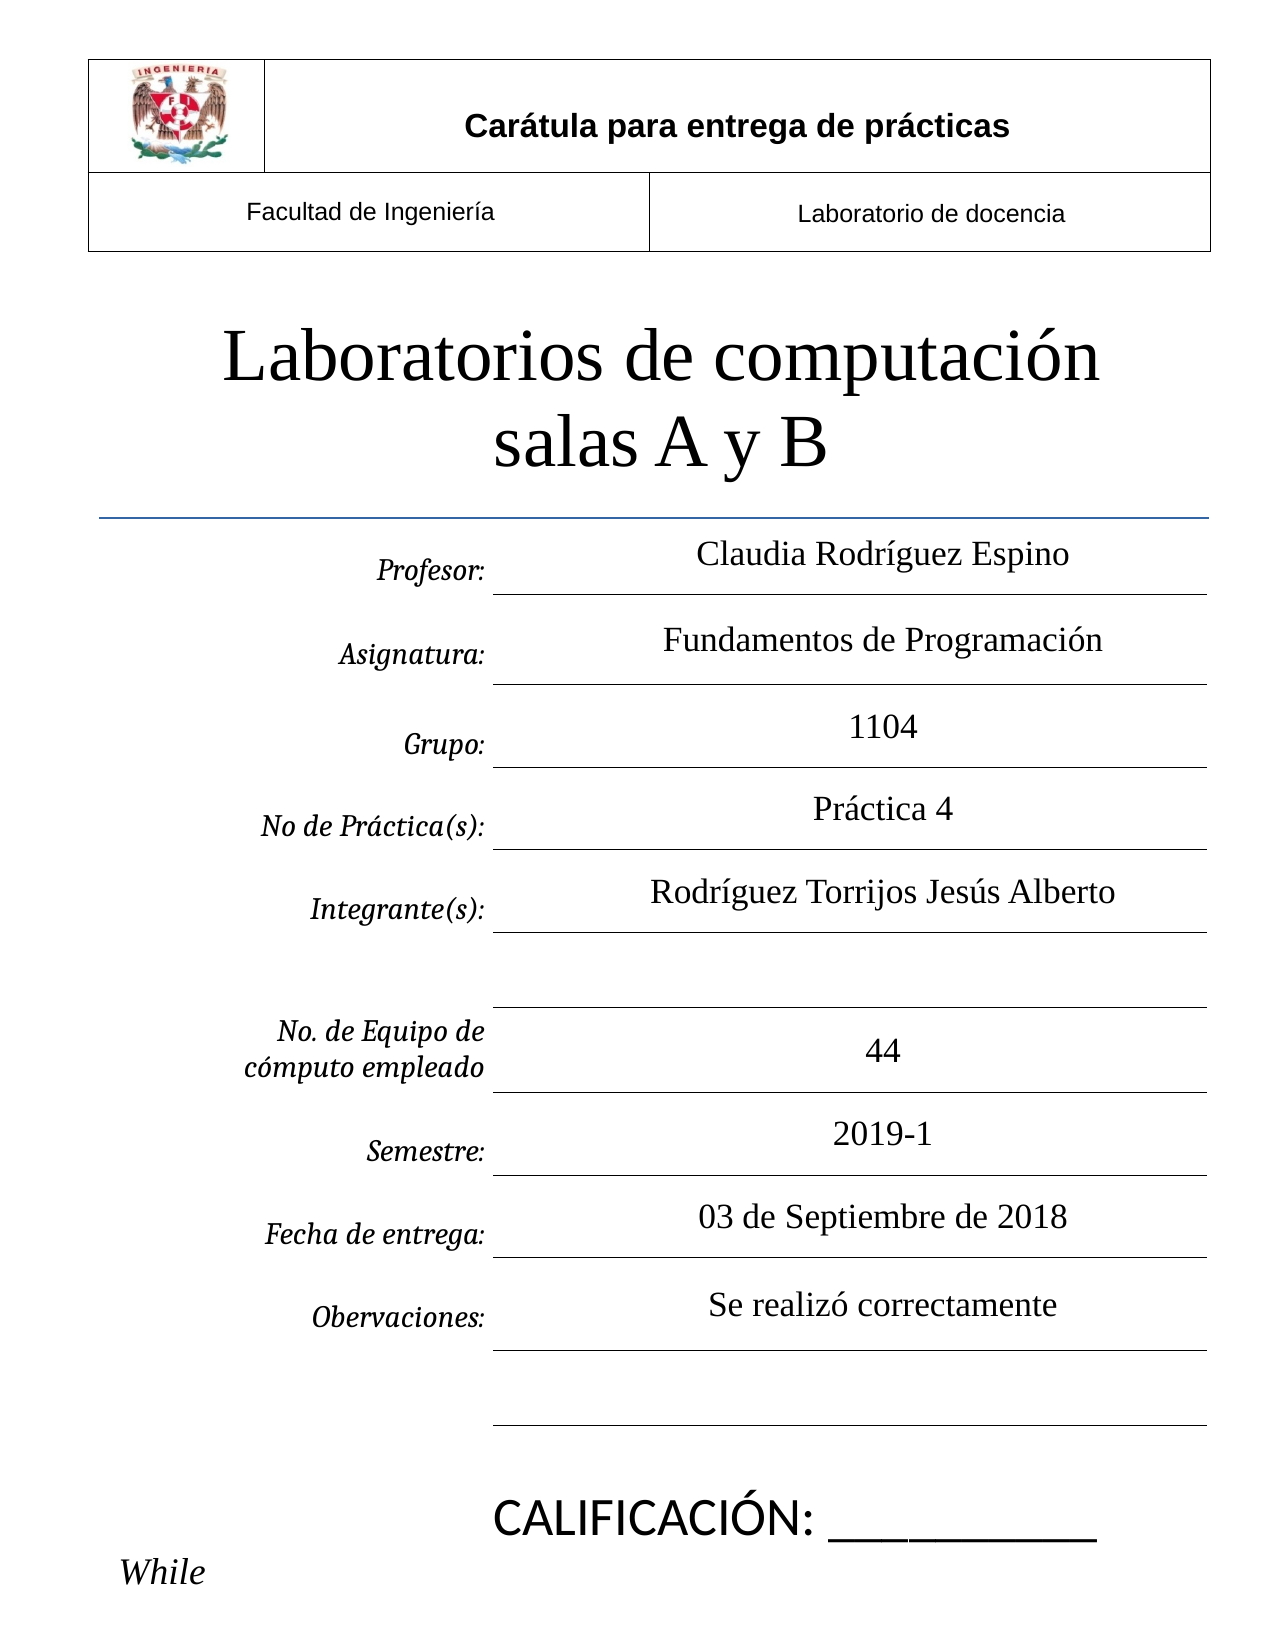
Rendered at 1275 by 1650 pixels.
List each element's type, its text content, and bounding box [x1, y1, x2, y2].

table_cell Semestre: [118, 1091, 493, 1174]
table_cell 44 [493, 1008, 1207, 1091]
table_cell [118, 932, 493, 1007]
table_header Claudia Rodríguez Espino [493, 519, 1207, 594]
table_cell Práctica 4 [493, 768, 1207, 849]
table_cell Facultad de Ingeniería [89, 173, 649, 251]
table_cell Laboratorio de docencia [650, 173, 1210, 251]
text CALIFICACIÓN: __________ [118, 1483, 1205, 1549]
table_cell Fundamentos de Programación [493, 595, 1207, 684]
table_cell Rodríguez Torrijos Jesús Alberto [493, 850, 1207, 932]
text Laboratorios de computación [118, 310, 1205, 396]
table_cell 2019-1 [493, 1093, 1207, 1174]
text While [118, 1549, 1205, 1592]
table_header Carátula para entrega de prácticas [265, 60, 1210, 172]
text salas A y B [118, 396, 1205, 482]
table_cell Asignatura: [118, 594, 493, 684]
table_cell 1104 [493, 685, 1207, 766]
table_cell [118, 1350, 493, 1425]
table_cell [493, 1351, 1207, 1425]
table_cell Fecha de entrega: [118, 1175, 493, 1257]
table_cell Grupo: [118, 684, 493, 766]
table_cell No de Práctica(s): [118, 766, 493, 849]
table_cell Integrante(s): [118, 849, 493, 932]
table_cell No. de Equipo de cómputo empleado [118, 1007, 493, 1091]
table_cell Obervaciones: [118, 1257, 493, 1350]
table_header [89, 60, 264, 172]
table_header [118, 511, 493, 517]
table_header Profesor: [118, 519, 493, 594]
table_cell 03 de Septiembre de 2018 [493, 1176, 1207, 1257]
table_header [493, 511, 1207, 517]
table_cell [493, 933, 1207, 1007]
table_cell Se realizó correctamente [493, 1258, 1207, 1350]
